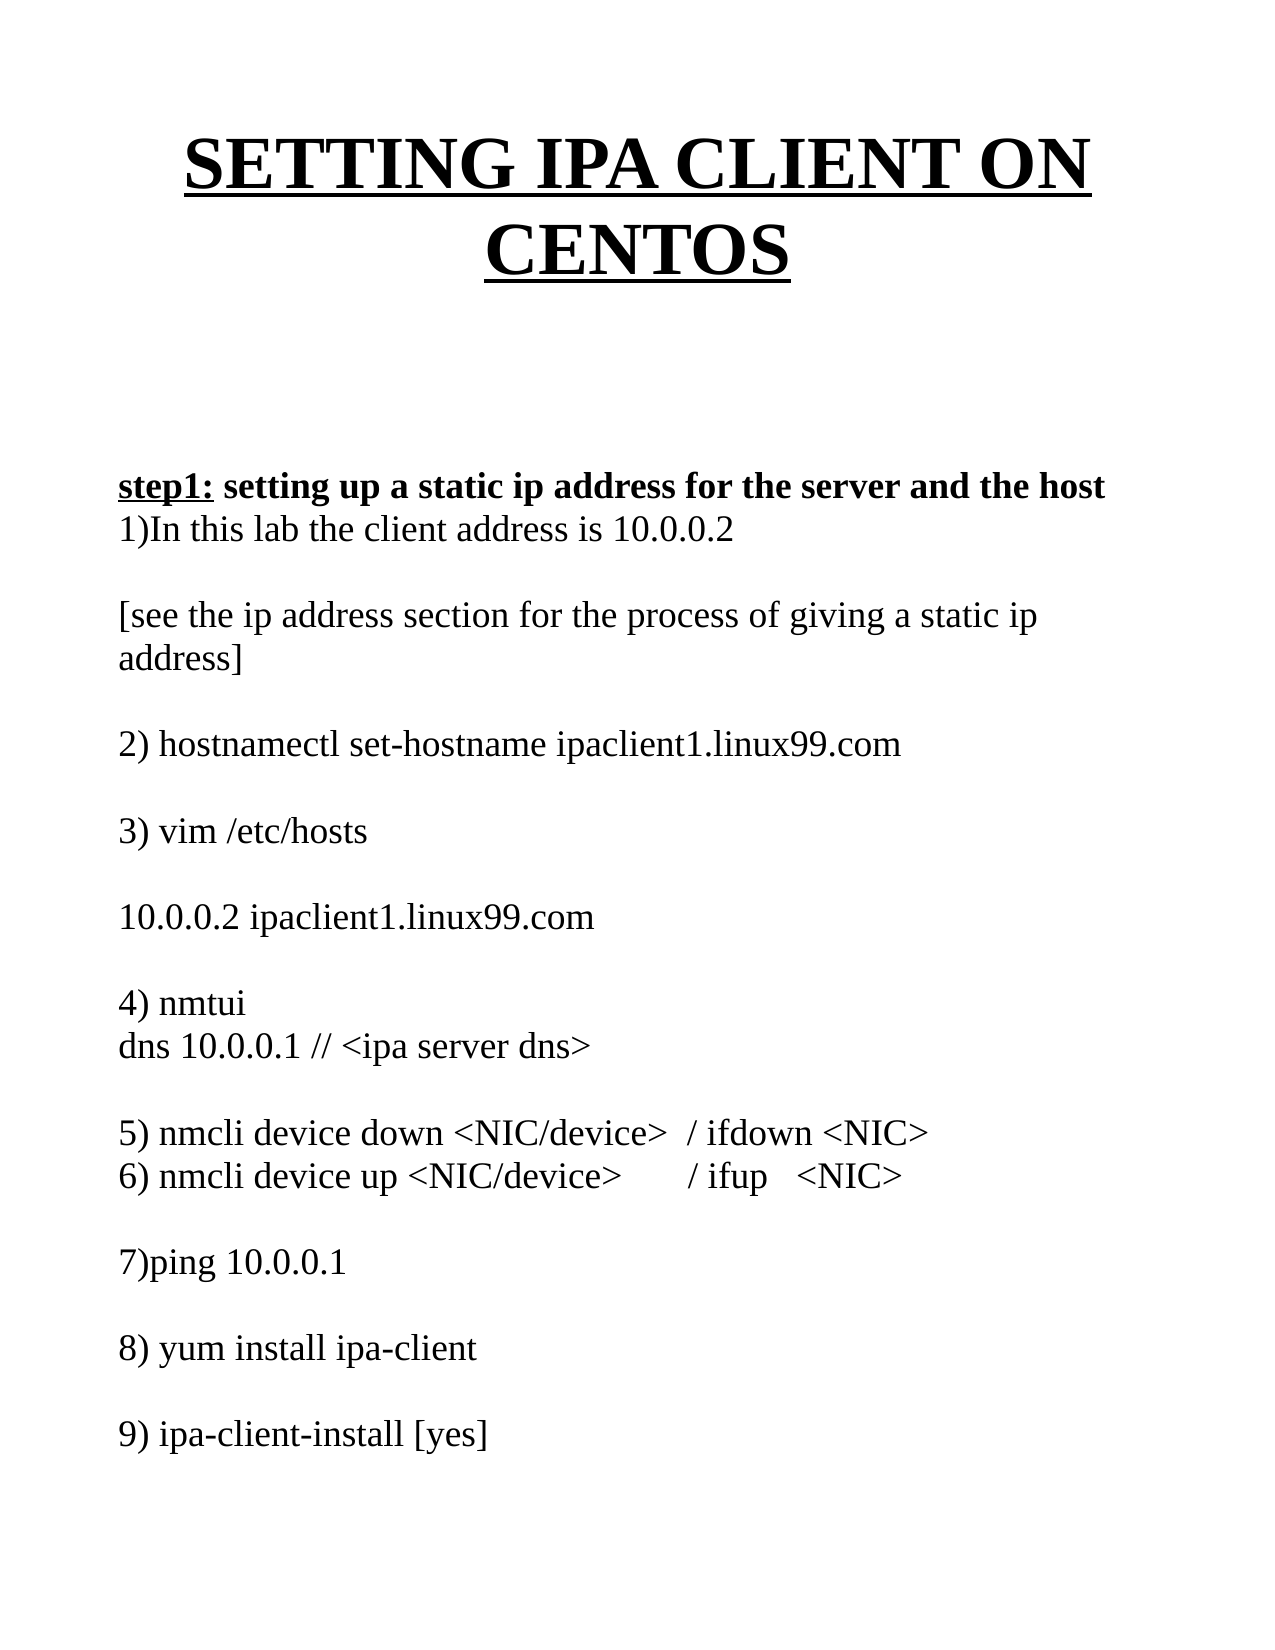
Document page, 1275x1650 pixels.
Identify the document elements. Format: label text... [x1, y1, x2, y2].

text [see the ip address section for the process of giving a static ip address] [118, 592, 1157, 679]
text 3) vim /etc/hosts [118, 808, 1157, 851]
text 8) yum install ipa-client [118, 1326, 1157, 1369]
text 7)ping 10.0.0.1 [118, 1239, 1157, 1282]
text 2) hostnamectl set-hostname ipaclient1.linux99.com [118, 722, 1157, 765]
text dns 10.0.0.1 // <ipa server dns> [118, 1024, 1157, 1067]
text 10.0.0.2 ipaclient1.linux99.com [118, 894, 1157, 937]
text SETTING IPA CLIENT ON CENTOS [118, 118, 1157, 291]
text 5) nmcli device down <NIC/device> / ifdown <NIC> [118, 1110, 1157, 1153]
text step1: setting up a static ip address for the server and the host [118, 463, 1157, 506]
text 6) nmcli device up <NIC/device> / ifup <NIC> [118, 1153, 1157, 1196]
text 9) ipa-client-install [yes] [118, 1412, 1157, 1455]
text 4) nmtui [118, 981, 1157, 1024]
text 1)In this lab the client address is 10.0.0.2 [118, 506, 1157, 549]
